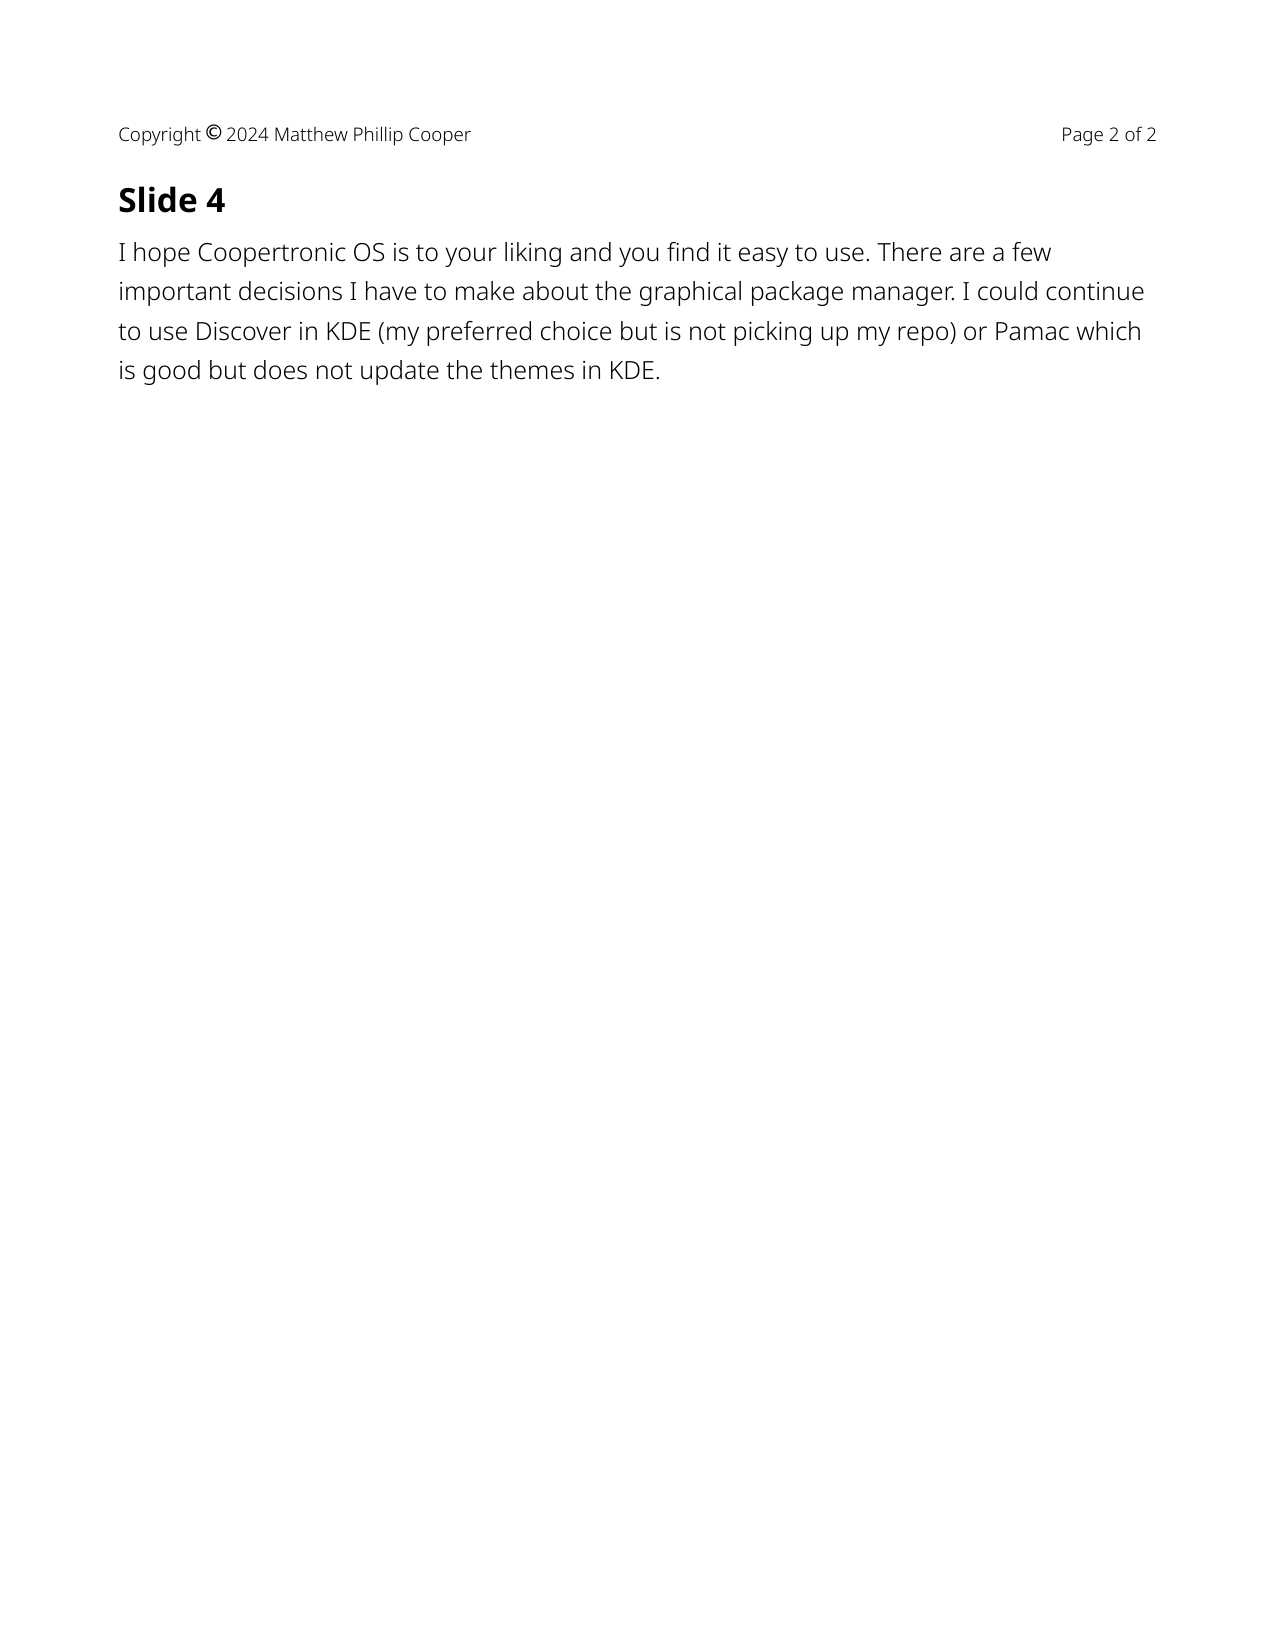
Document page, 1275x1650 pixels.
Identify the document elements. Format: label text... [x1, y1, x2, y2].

text I hope Coopertronic OS is to your liking and you find it easy to use. There are a few important decisions I have to make about the graphical package manager. I could continue to use Discover in KDE (my preferred choice but is not picking up my repo) or Pamac which is good but does not update the themes in KDE. [118, 235, 1157, 386]
subtitle Slide 4 [118, 177, 1157, 222]
